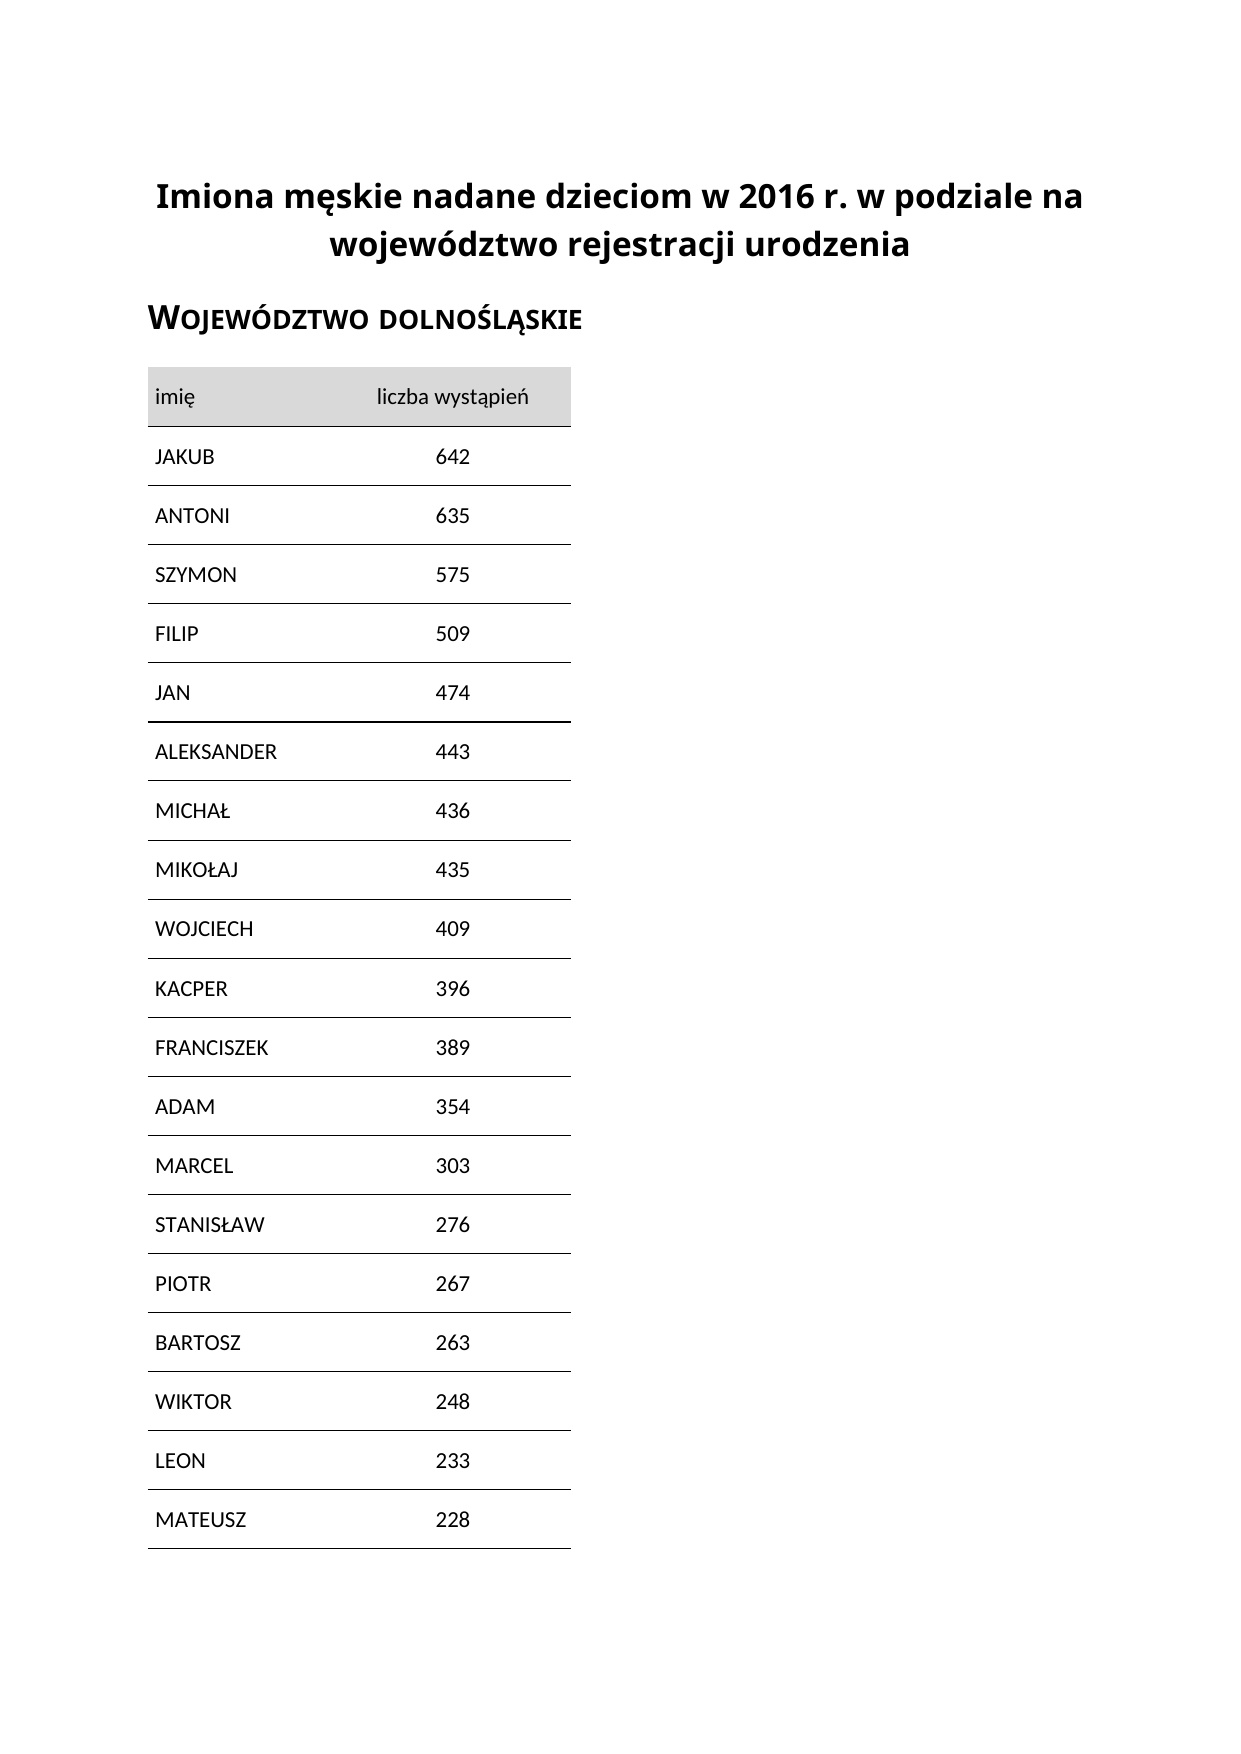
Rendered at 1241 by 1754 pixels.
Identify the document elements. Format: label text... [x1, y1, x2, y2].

table_cell FRANCISZEK [148, 1018, 335, 1076]
table_cell 263 [335, 1313, 571, 1371]
table_cell 575 [335, 545, 571, 603]
table_cell MARCEL [148, 1136, 335, 1194]
table_cell KACPER [148, 959, 335, 1017]
table_cell 267 [335, 1254, 571, 1312]
table_cell SZYMON [148, 545, 335, 603]
table_cell 396 [335, 959, 571, 1017]
subtitle Województwo dolnośląskie [148, 294, 1093, 339]
table_header liczba wystąpień [335, 367, 571, 426]
table_cell ADAM [148, 1077, 335, 1135]
table_cell 409 [335, 900, 571, 958]
table_cell JAKUB [148, 427, 335, 485]
table_cell WOJCIECH [148, 900, 335, 958]
table_cell WIKTOR [148, 1372, 335, 1430]
table_cell ANTONI [148, 486, 335, 544]
table_cell 509 [335, 604, 571, 662]
table_cell MICHAŁ [148, 781, 335, 839]
table_cell 474 [335, 663, 571, 721]
subtitle Imiona męskie nadane dzieciom w 2016 r. w podziale na województwo rejestracji urodzenia [148, 173, 1093, 266]
table_cell PIOTR [148, 1254, 335, 1312]
table_cell 642 [335, 427, 571, 485]
table_cell 435 [335, 841, 571, 898]
table_cell MATEUSZ [148, 1490, 335, 1548]
table_cell JAN [148, 663, 335, 721]
table_cell 228 [335, 1490, 571, 1548]
table_header imię [148, 367, 335, 426]
table_cell ALEKSANDER [148, 723, 335, 780]
table_cell 303 [335, 1136, 571, 1194]
table_cell 354 [335, 1077, 571, 1135]
table_cell LEON [148, 1431, 335, 1489]
table_cell MIKOŁAJ [148, 841, 335, 898]
table_cell 443 [335, 723, 571, 780]
table_cell 248 [335, 1372, 571, 1430]
table_cell 233 [335, 1431, 571, 1489]
table_cell 389 [335, 1018, 571, 1076]
table_cell 635 [335, 486, 571, 544]
table_cell 436 [335, 781, 571, 839]
table_cell STANISŁAW [148, 1195, 335, 1253]
table_cell BARTOSZ [148, 1313, 335, 1371]
table_cell FILIP [148, 604, 335, 662]
table_cell 276 [335, 1195, 571, 1253]
